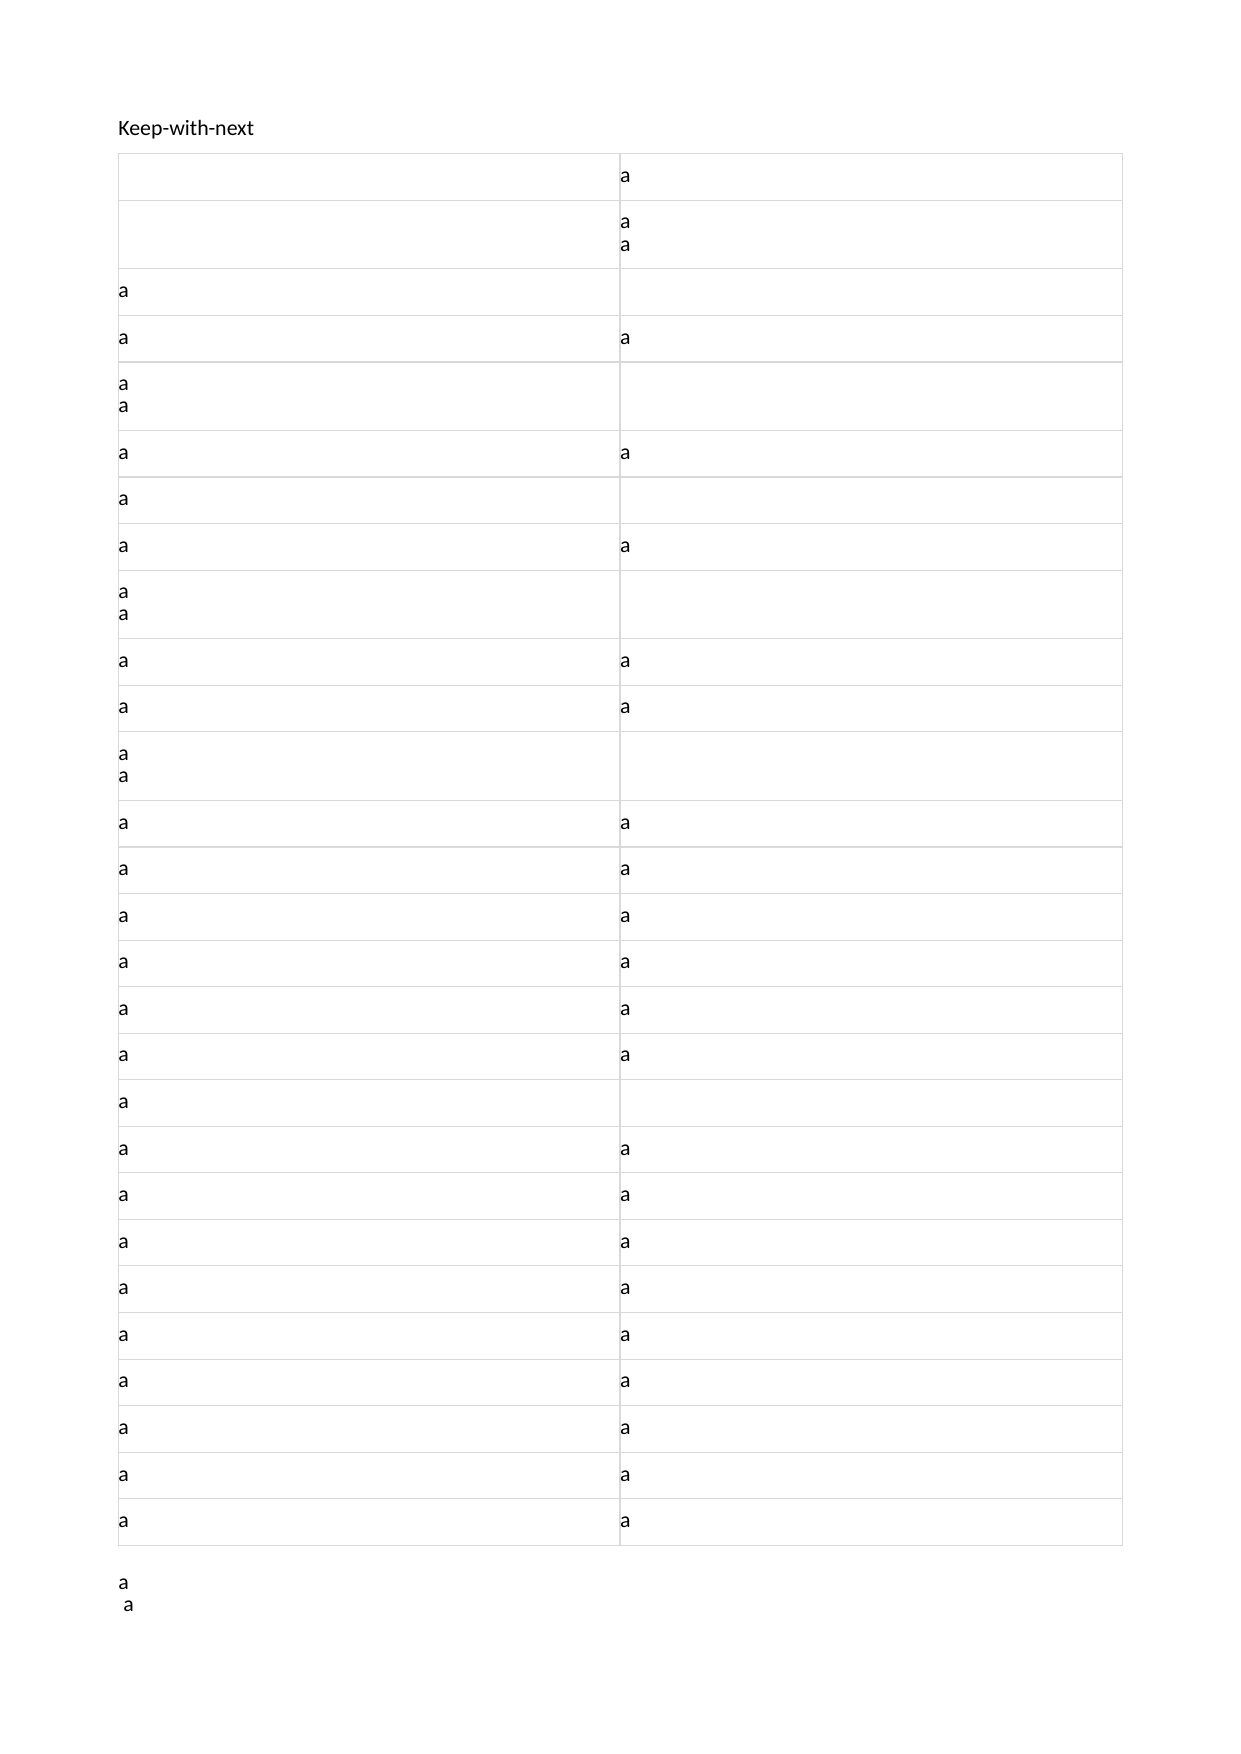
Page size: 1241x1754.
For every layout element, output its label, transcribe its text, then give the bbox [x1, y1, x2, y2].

table_cell a [119, 524, 619, 569]
table_cell a [119, 1127, 619, 1172]
table_cell a [119, 431, 619, 476]
table_cell a a [119, 363, 619, 430]
table_cell a [119, 686, 619, 731]
table_cell a [621, 1220, 1122, 1265]
table_cell [119, 201, 619, 268]
table_cell a [119, 316, 619, 361]
table_cell a [119, 1360, 619, 1405]
table_cell a [621, 1266, 1122, 1312]
table_cell a [119, 894, 619, 939]
table_header a [621, 154, 1122, 200]
table_cell a a [621, 201, 1122, 268]
table_cell a [119, 1220, 619, 1265]
table_cell a [621, 1127, 1122, 1172]
table_cell a [119, 848, 619, 893]
table_cell a [621, 316, 1122, 361]
table_cell a [621, 801, 1122, 846]
table_cell a [119, 1499, 619, 1545]
table_cell a [621, 1499, 1122, 1545]
table_cell a [119, 1173, 619, 1219]
table_cell a [119, 478, 619, 523]
table_cell a [119, 1406, 619, 1452]
table_header [119, 154, 619, 200]
table_cell a [621, 941, 1122, 986]
text Keep-with-next [118, 119, 1122, 141]
table_cell a [119, 269, 619, 315]
table_cell a [621, 1034, 1122, 1079]
table_cell a [119, 639, 619, 685]
table_cell a a [119, 732, 619, 800]
table_cell a [119, 1453, 619, 1498]
table_cell a [119, 1266, 619, 1312]
table_cell [621, 1080, 1122, 1126]
table_cell a [621, 1360, 1122, 1405]
table_cell a [119, 987, 619, 1033]
table_cell [621, 363, 1122, 430]
table_cell a [621, 894, 1122, 939]
table_cell a [621, 848, 1122, 893]
table_cell a [621, 524, 1122, 569]
table_cell a [621, 1313, 1122, 1358]
table_cell a [621, 686, 1122, 731]
table_cell a [119, 1313, 619, 1358]
table_cell [621, 732, 1122, 800]
table_cell [621, 478, 1122, 523]
table_cell a [119, 941, 619, 986]
table_cell a [621, 431, 1122, 476]
table_cell a a [119, 571, 619, 638]
table_cell a [119, 801, 619, 846]
table_cell [621, 269, 1122, 315]
table_cell a [621, 987, 1122, 1033]
table_cell a [119, 1034, 619, 1079]
table_cell a [119, 1080, 619, 1126]
table_cell a [621, 639, 1122, 685]
table_cell a [621, 1406, 1122, 1452]
table_cell a [621, 1173, 1122, 1219]
table_cell a [621, 1453, 1122, 1498]
table_cell [621, 571, 1122, 638]
